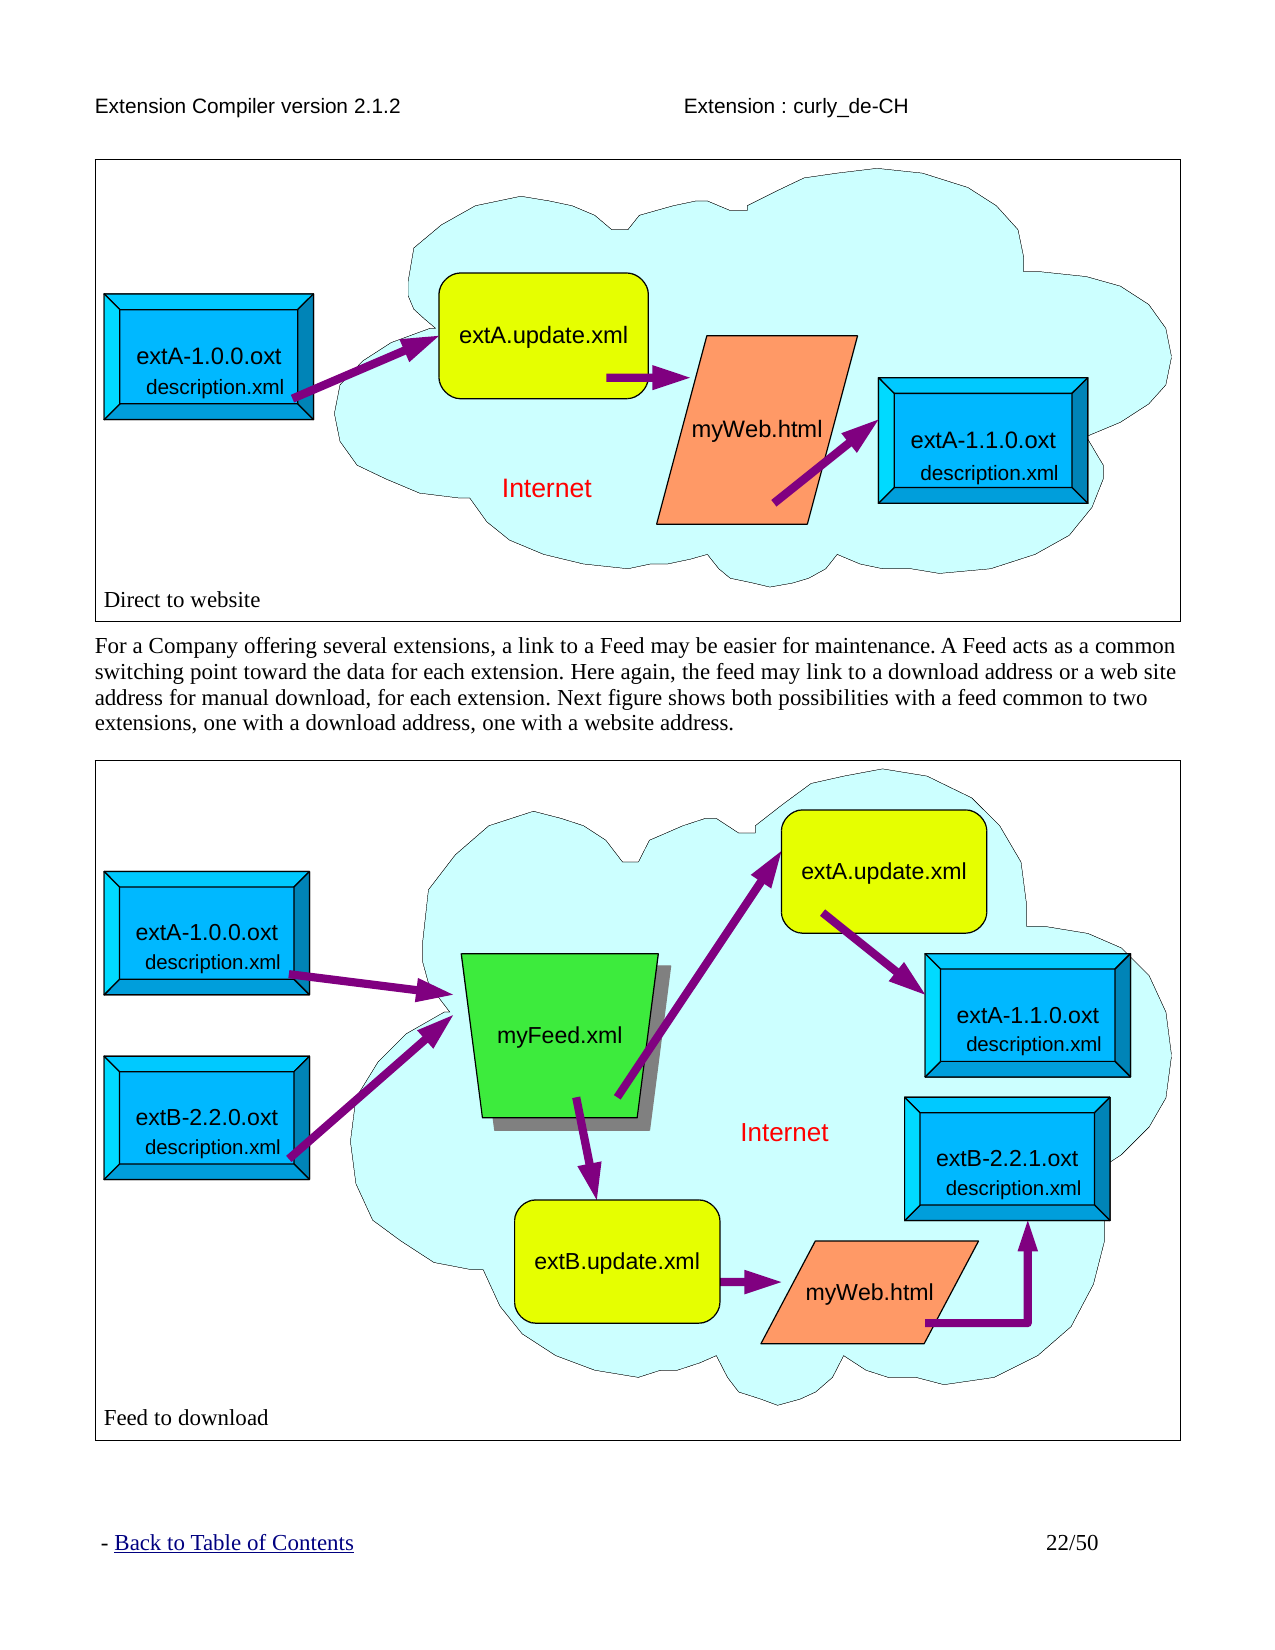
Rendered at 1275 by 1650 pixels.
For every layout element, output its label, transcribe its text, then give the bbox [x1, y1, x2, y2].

text Direct to website [103, 168, 870, 383]
text [94, 147, 1181, 159]
text Feed to download [891, 769, 1172, 1050]
text Direct to website [885, 168, 1172, 353]
text Direct to website [103, 361, 1172, 613]
text Feed to download [103, 982, 448, 1133]
text Feed to download [103, 1061, 1172, 1431]
text Feed to download [103, 769, 875, 985]
text For a Company offering several extensions, a link to a Feed may be easier for maintenance. A Feed acts as a common switching point toward the data for each extension. Here again, the feed may link to a download address or a web site address for manual download, for each extension. Next figure shows both possibilities with a feed common to two extensions, one with a download address, one with a website address. [94, 160, 1181, 736]
